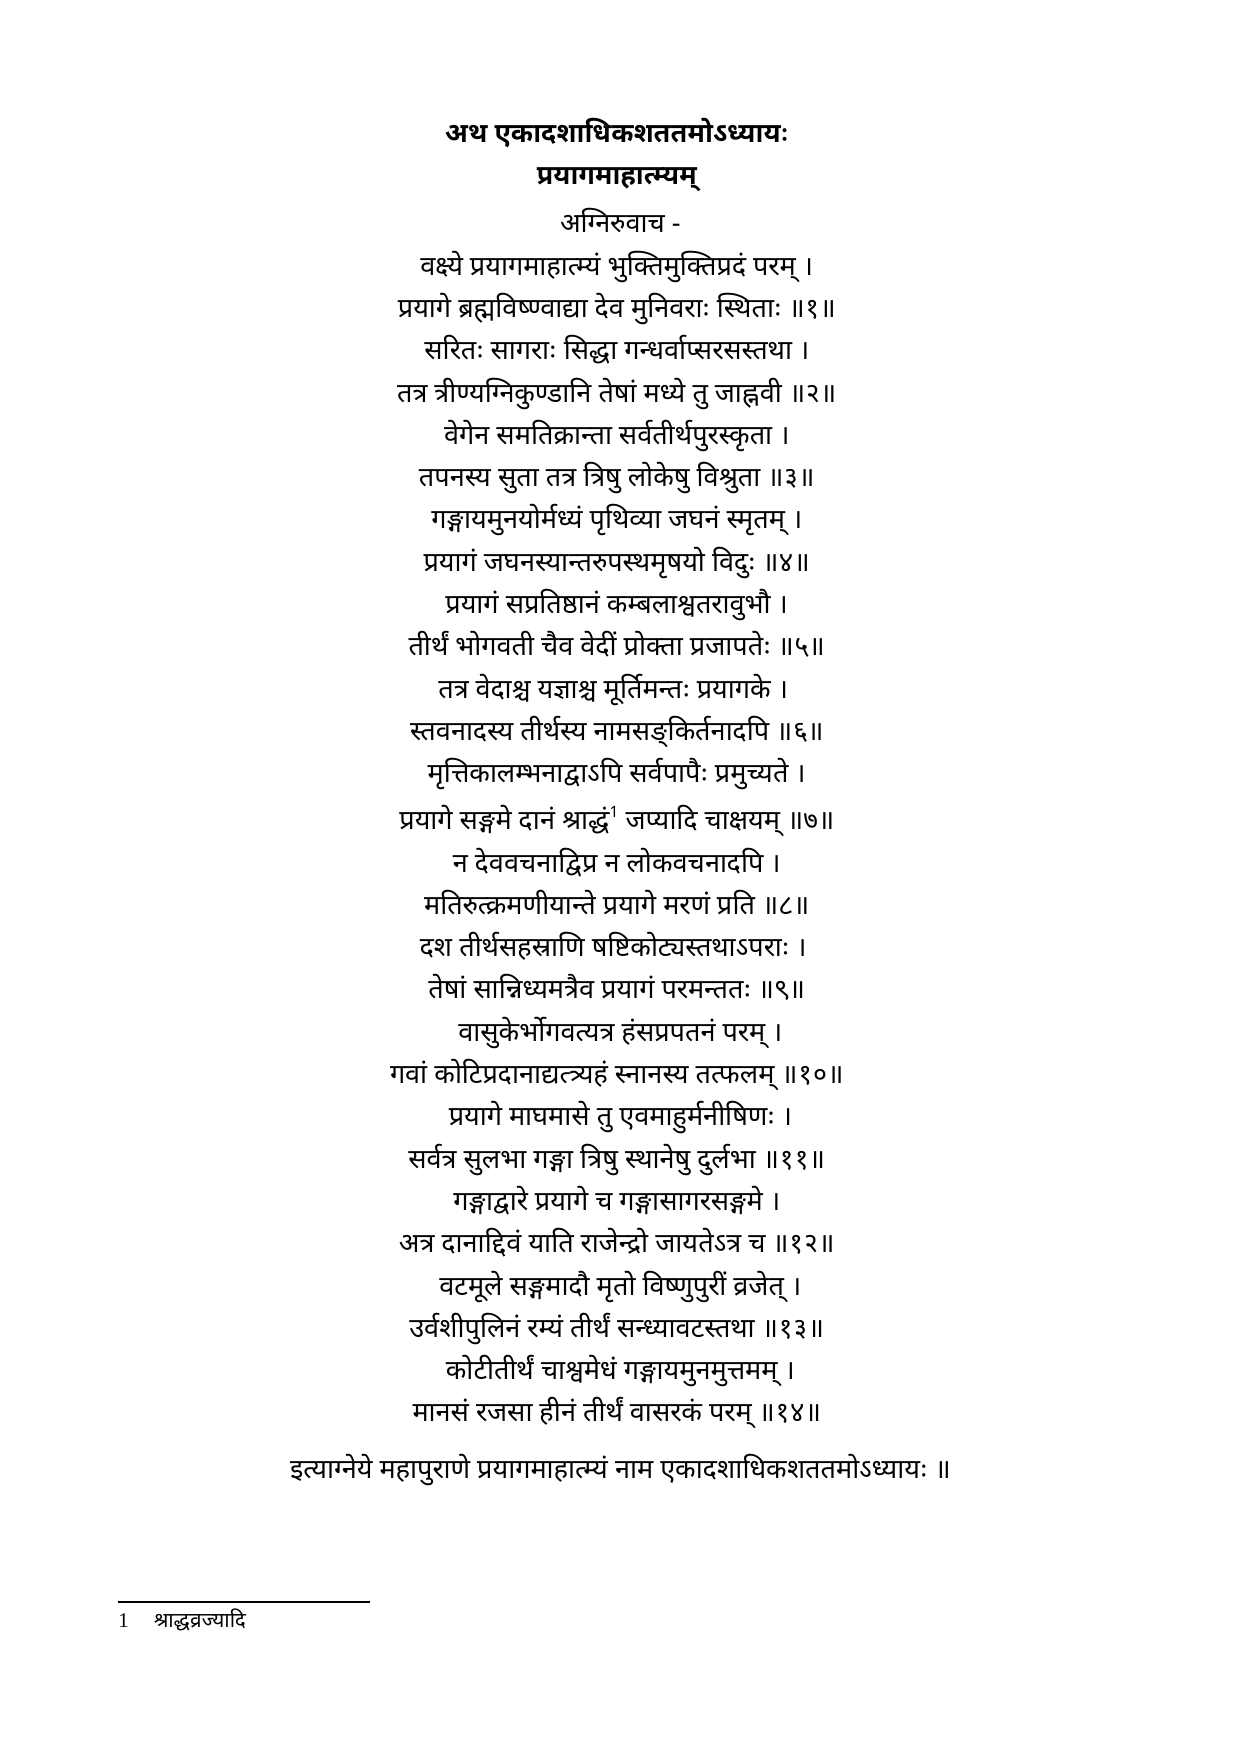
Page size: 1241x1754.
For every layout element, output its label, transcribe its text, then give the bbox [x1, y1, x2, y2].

text सर्वत्र सुलभा गङ्गा त्रिषु स्थानेषु दुर्लभा ॥११॥ गङ्गाद्वारे प्रयागे च गङ्गासागरसङ्गमे । अत्र दानाद्दिवं याति राजेन्द्रो जायतेऽत्र च ॥१२॥ वटमूले सङ्गमादौ मृतो विष्णुपुरीं व्रजेत् । उर्वशीपुलिनं रम्यं तीर्थं सन्ध्यावटस्तथा ॥१३॥ कोटीतीर्थं चाश्वमेधं गङ्गायमुनमुत्तमम् । मानसं रजसा हीनं तीर्थं वासरकं परम् ॥१४॥ [118, 1144, 1122, 1433]
text सरितः सागराः सिद्धा गन्धर्वाप्सरसस्तथा । तत्र त्रीण्यग्निकुण्डानि तेषां मध्ये तु जाह्नवी ॥२॥ वेगेन समतिक्रान्ता सर्वतीर्थपुरस्कृता । तपनस्य सुता तत्र त्रिषु लोकेषु विश्रुता ॥३॥ गङ्गायमुनयोर्मध्यं पृथिव्या जघनं स्मृतम् । प्रयागं जघनस्यान्तरुपस्थमृषयो विदुः ॥४॥ प्रयागं सप्रतिष्ठानं कम्बलाश्वतरावुभौ । तीर्थं भोगवती चैव वेदीं प्रोक्ता प्रजापतेः ॥५॥ तत्र वेदाश्च यज्ञाश्च मूर्तिमन्तः प्रयागके । स्तवनादस्य तीर्थस्य नामसङ्किर्तनादपि ॥६॥ मृत्तिकालम्भनाद्वाऽपि सर्वपापैः प्रमुच्यते । प्रयागे सङ्गमे दानं श्राद्धं जप्यादि चाक्षयम् ॥७॥ न देववचनाद्विप्र न लोकवचनादपि । मतिरुत्क्रमणीयान्ते प्रयागे मरणं प्रति ॥८॥ दश तीर्थसहस्राणि षष्टिकोट्यस्तथाऽपराः । तेषां सान्निध्यमत्रैव प्रयागं परमन्ततः ॥९॥ वासुकेर्भोगवत्यत्र हंसप्रपतनं परम् । गवां कोटिप्रदानाद्यत्त्र्यहं स्नानस्य तत्फलम् ॥१०॥ प्रयागे माघमासे तु एवमाहुर्मनीषिणः । [118, 336, 1122, 1137]
text इत्याग्नेये महापुराणे प्रयागमाहात्म्यं नाम एकादशाधिकशततमोऽध्यायः ॥ [118, 1454, 1122, 1490]
text अथ एकादशाधिकशततमोऽध्यायः [118, 118, 1122, 153]
text प्रयागमाहात्म्यम् अग्निरुवाच - [118, 160, 1122, 243]
text श्राद्धव्रज्यादि [118, 1608, 1122, 1636]
text वक्ष्ये प्रयागमाहात्म्यं भुक्तिमुक्तिप्रदं परम् । प्रयागे ब्रह्मविष्ण्वाद्या देव मुनिवराः स्थिताः ॥१॥ [118, 251, 1122, 328]
